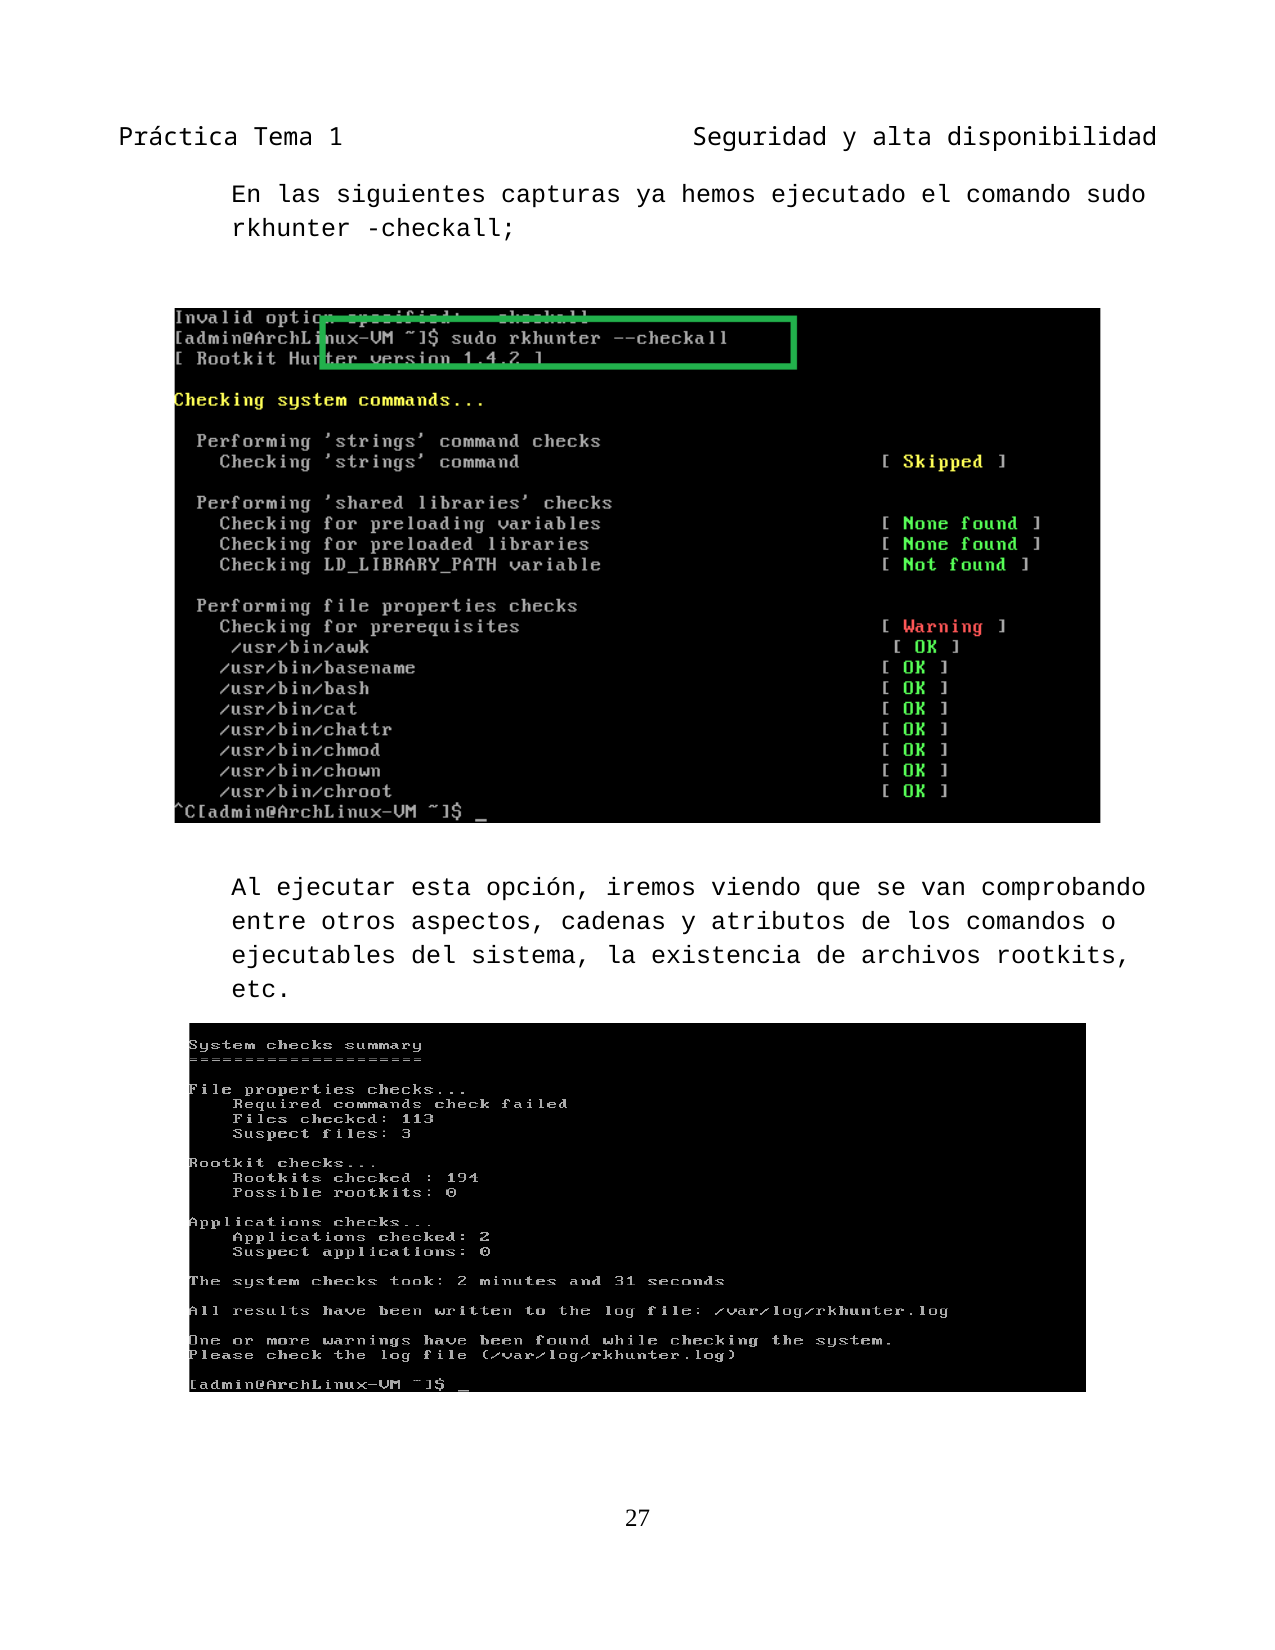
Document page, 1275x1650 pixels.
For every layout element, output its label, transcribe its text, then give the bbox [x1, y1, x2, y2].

text Al ejecutar esta opción, iremos viendo que se van comprobando entre otros aspectos, cadenas y atributos de los comandos o ejecutables del sistema, la existencia de archivos rootkits, etc. [231, 875, 1157, 1005]
picture [189, 1023, 1086, 1392]
picture [174, 308, 1101, 823]
text En las siguientes capturas ya hemos ejecutado el comando sudo rkhunter -checkall; [231, 182, 1157, 244]
